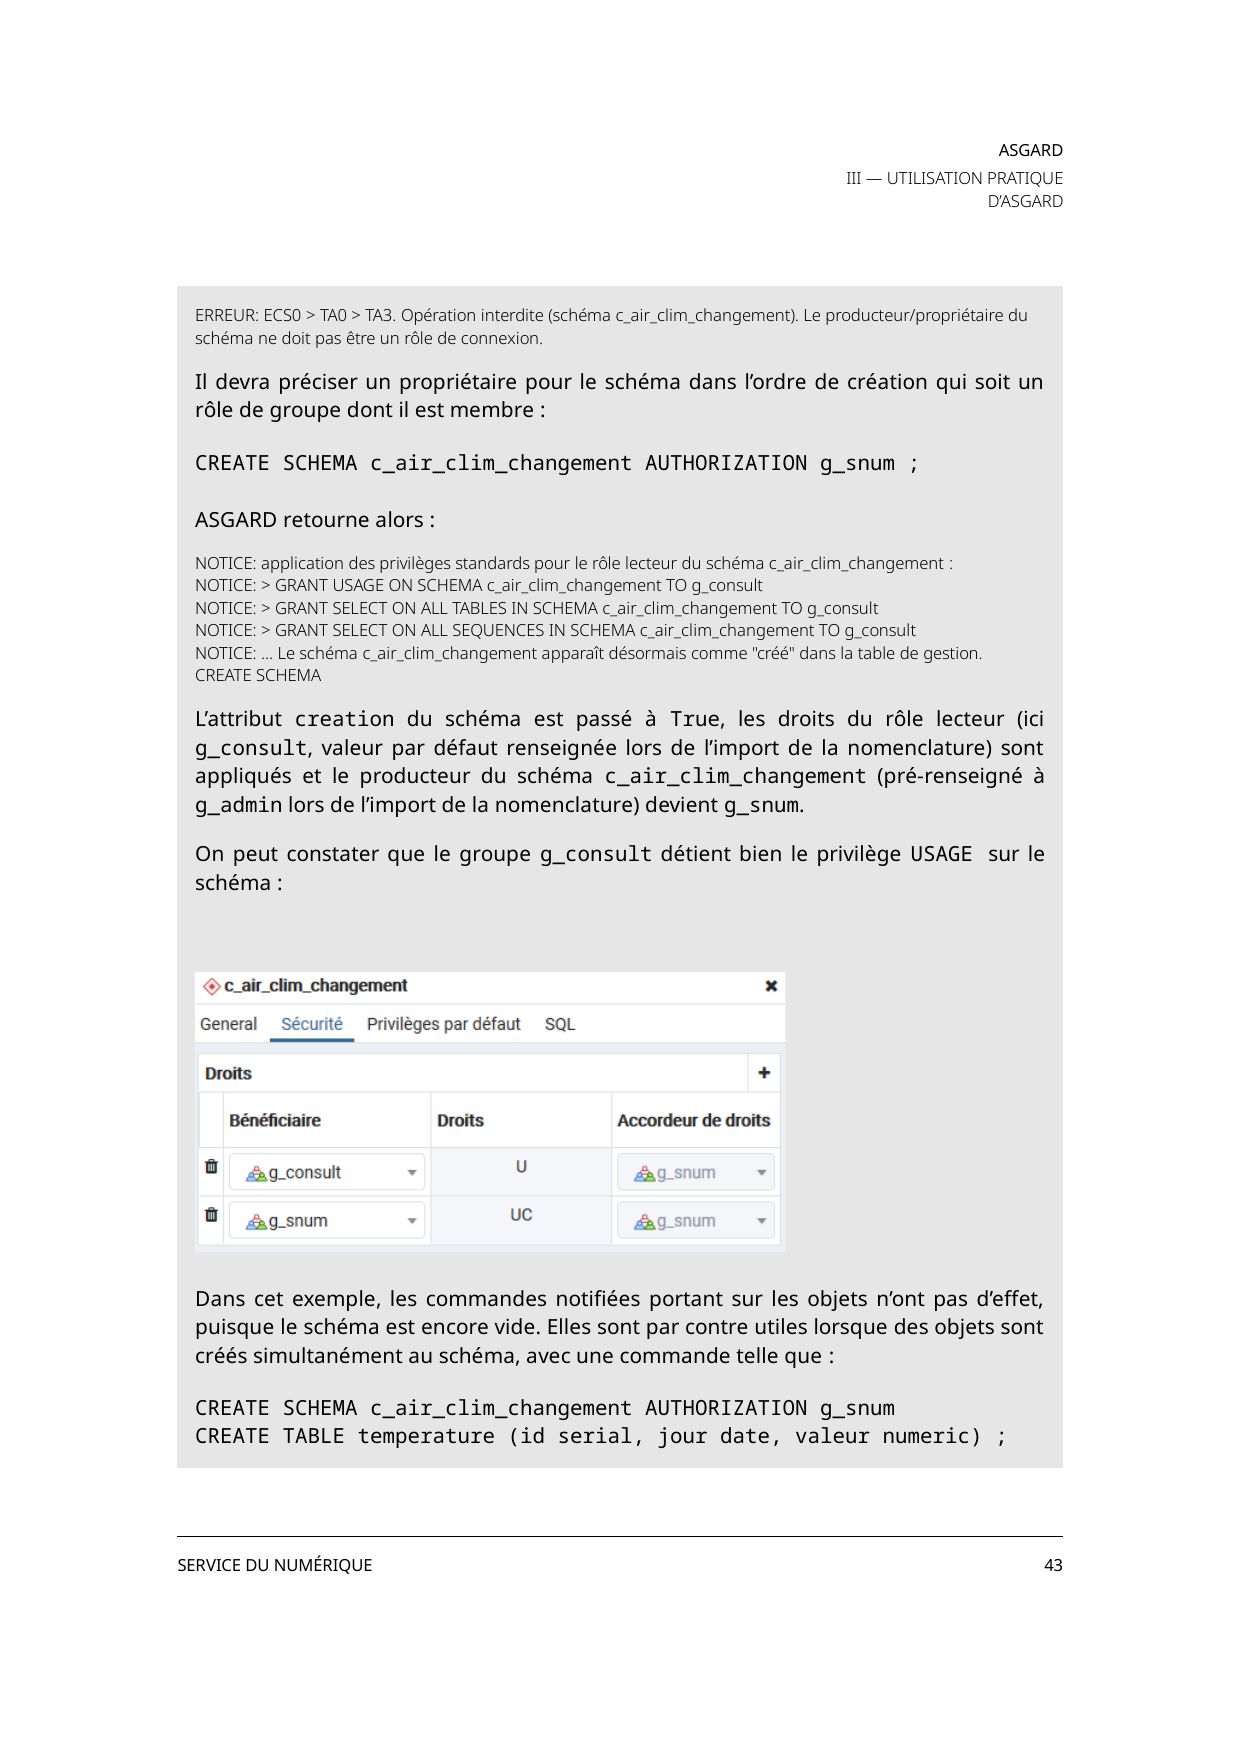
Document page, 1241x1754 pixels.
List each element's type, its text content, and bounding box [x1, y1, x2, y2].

text NOTICE: application des privilèges standards pour le rôle lecteur du schéma c_air_clim_changement : [177, 534, 1063, 574]
text L’attribut creation du schéma est passé à True, les droits du rôle lecteur (ici g_consult, valeur par défaut renseignée lors de l’import de la nomenclature) sont appliqués et le producteur du schéma c_air_clim_changement (pré-renseigné à g_admin lors de l’import de la nomenclature) devient g_snum. [177, 687, 1063, 818]
text NOTICE: ... Le schéma c_air_clim_changement apparaît désormais comme "créé" dans la table de gestion. [177, 642, 1063, 664]
text NOTICE: > GRANT USAGE ON SCHEMA c_air_clim_changement TO g_consult [177, 574, 1063, 597]
picture [194, 972, 786, 1252]
text On peut constater que le groupe g_consult détient bien le privilège USAGE sur le schéma : [177, 821, 1063, 896]
text Dans cet exemple, les commandes notifiées portant sur les objets n’ont pas d’effet, puisque le schéma est encore vide. Elles sont par contre utiles lorsque des objets sont créés simultanément au schéma, avec une commande telle que : [177, 1266, 1063, 1369]
text CREATE SCHEMA c_air_clim_changement AUTHORIZATION g_snum [177, 1375, 1063, 1421]
text CREATE TABLE temperature (id serial, jour date, valeur numeric) ; [177, 1421, 1063, 1468]
text ASGARD retourne alors : [177, 488, 1063, 534]
text CREATE SCHEMA [177, 664, 1063, 687]
text NOTICE: > GRANT SELECT ON ALL SEQUENCES IN SCHEMA c_air_clim_changement TO g_consult [177, 619, 1063, 642]
text NOTICE: > GRANT SELECT ON ALL TABLES IN SCHEMA c_air_clim_changement TO g_consult [177, 597, 1063, 619]
text ERREUR: ECS0 > TA0 > TA3. Opération interdite (schéma c_air_clim_changement). Le producteur/propriétaire du schéma ne doit pas être un rôle de connexion. [177, 286, 1063, 349]
text CREATE SCHEMA c_air_clim_changement AUTHORIZATION g_snum ; [177, 430, 1063, 476]
text Il devra préciser un propriétaire pour le schéma dans l’ordre de création qui soit un rôle de groupe dont il est membre : [177, 349, 1063, 424]
